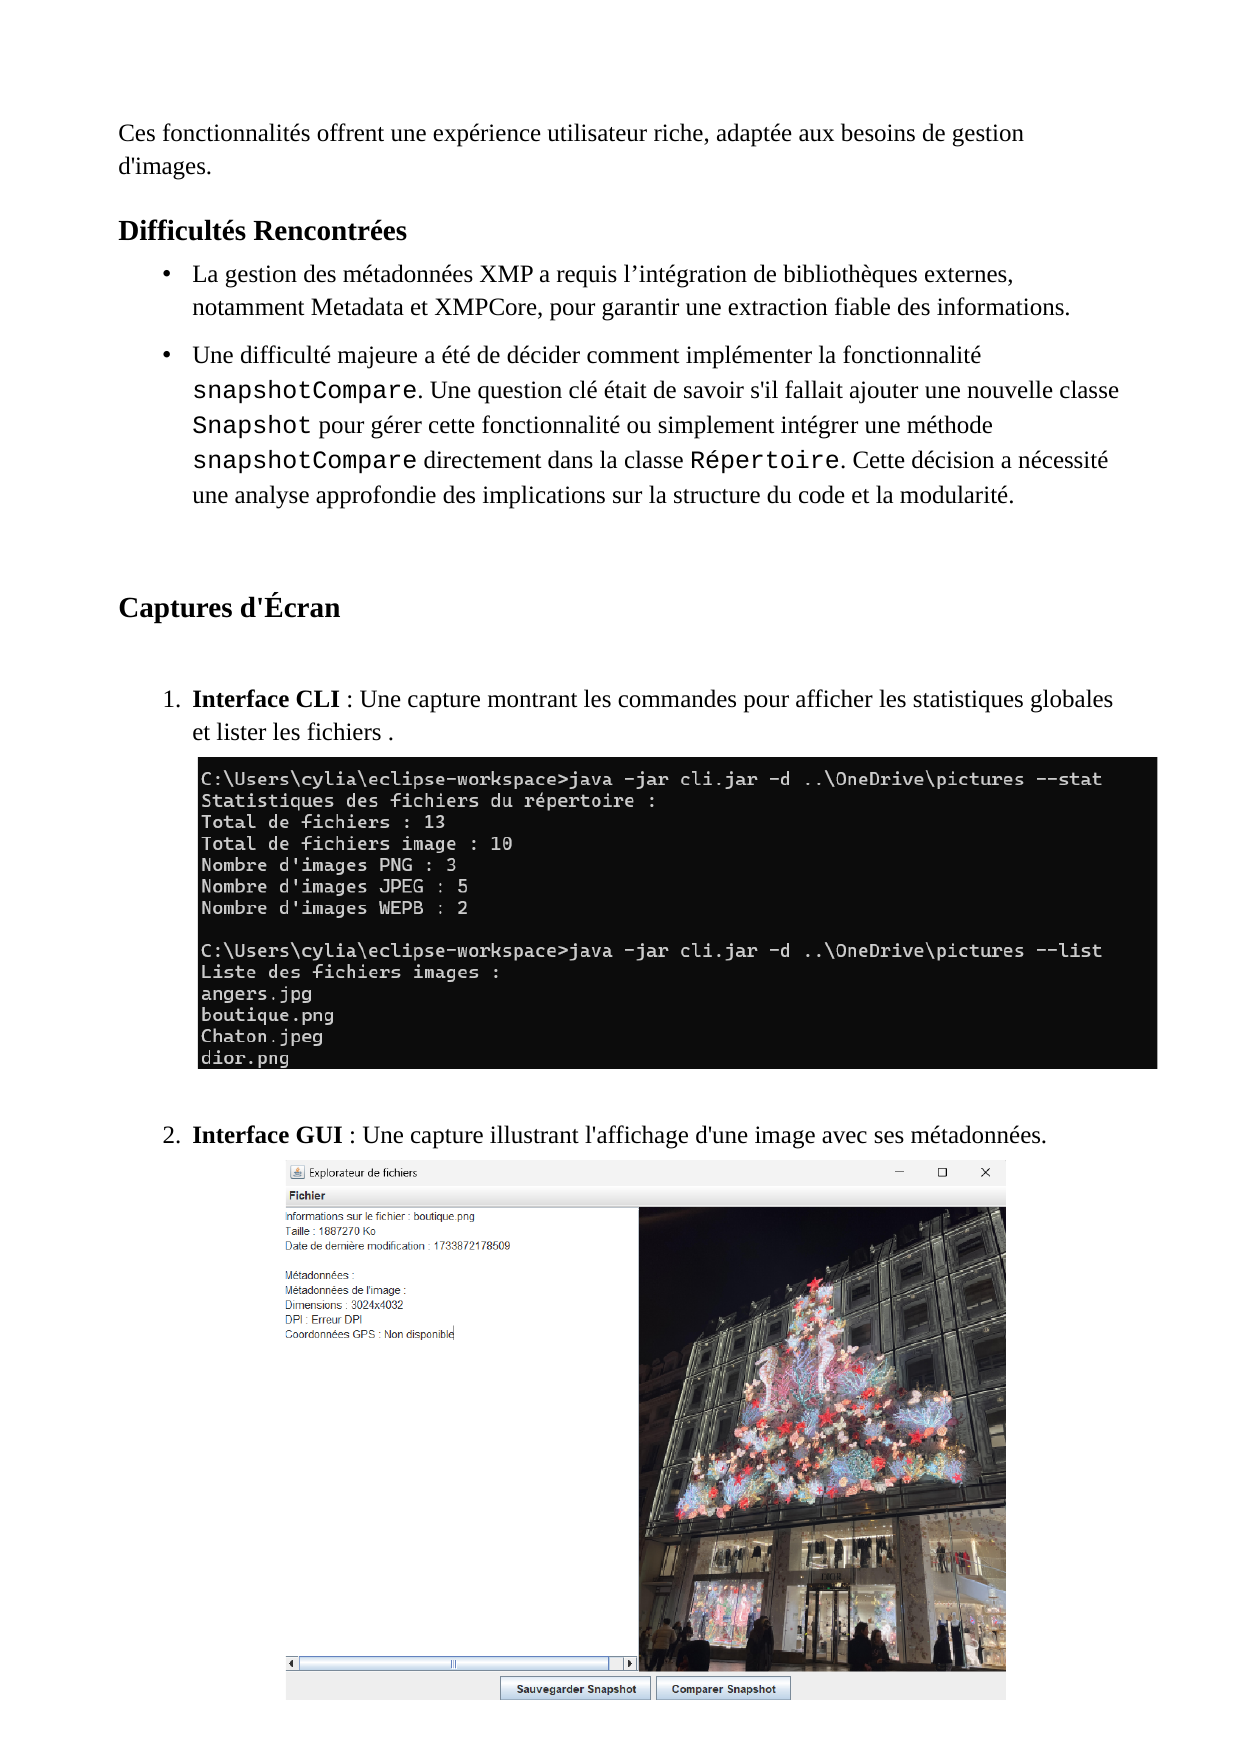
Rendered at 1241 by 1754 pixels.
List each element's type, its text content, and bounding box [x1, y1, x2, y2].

text Ces fonctionnalités offrent une expérience utilisateur riche, adaptée aux besoins de gestion d'images. [118, 118, 1122, 180]
picture [285, 1160, 1006, 1700]
subtitle Difficultés Rencontrées [118, 213, 1122, 247]
list La gestion des métadonnées XMP a requis l’intégration de bibliothèques externes, notamment Metadata et XMPCore, pour garantir une extraction fiable des informations. [162, 259, 1122, 321]
list Interface CLI : Une capture montrant les commandes pour afficher les statistiques globales et lister les fichiers . [162, 684, 1122, 746]
picture [197, 757, 1158, 1069]
subtitle Captures d'Écran [118, 590, 1122, 624]
list Interface GUI : Une capture illustrant l'affichage d'une image avec ses métadonnées. [162, 1120, 1122, 1149]
list Une difficulté majeure a été de décider comment implémenter la fonctionnalité snapshotCompare. Une question clé était de savoir s'il fallait ajouter une nouvelle classe Snapshot pour gérer cette fonctionnalité ou simplement intégrer une méthode snapshotCompare directement dans la classe Répertoire. Cette décision a nécessité une analyse approfondie des implications sur la structure du code et la modularité. [162, 340, 1122, 509]
